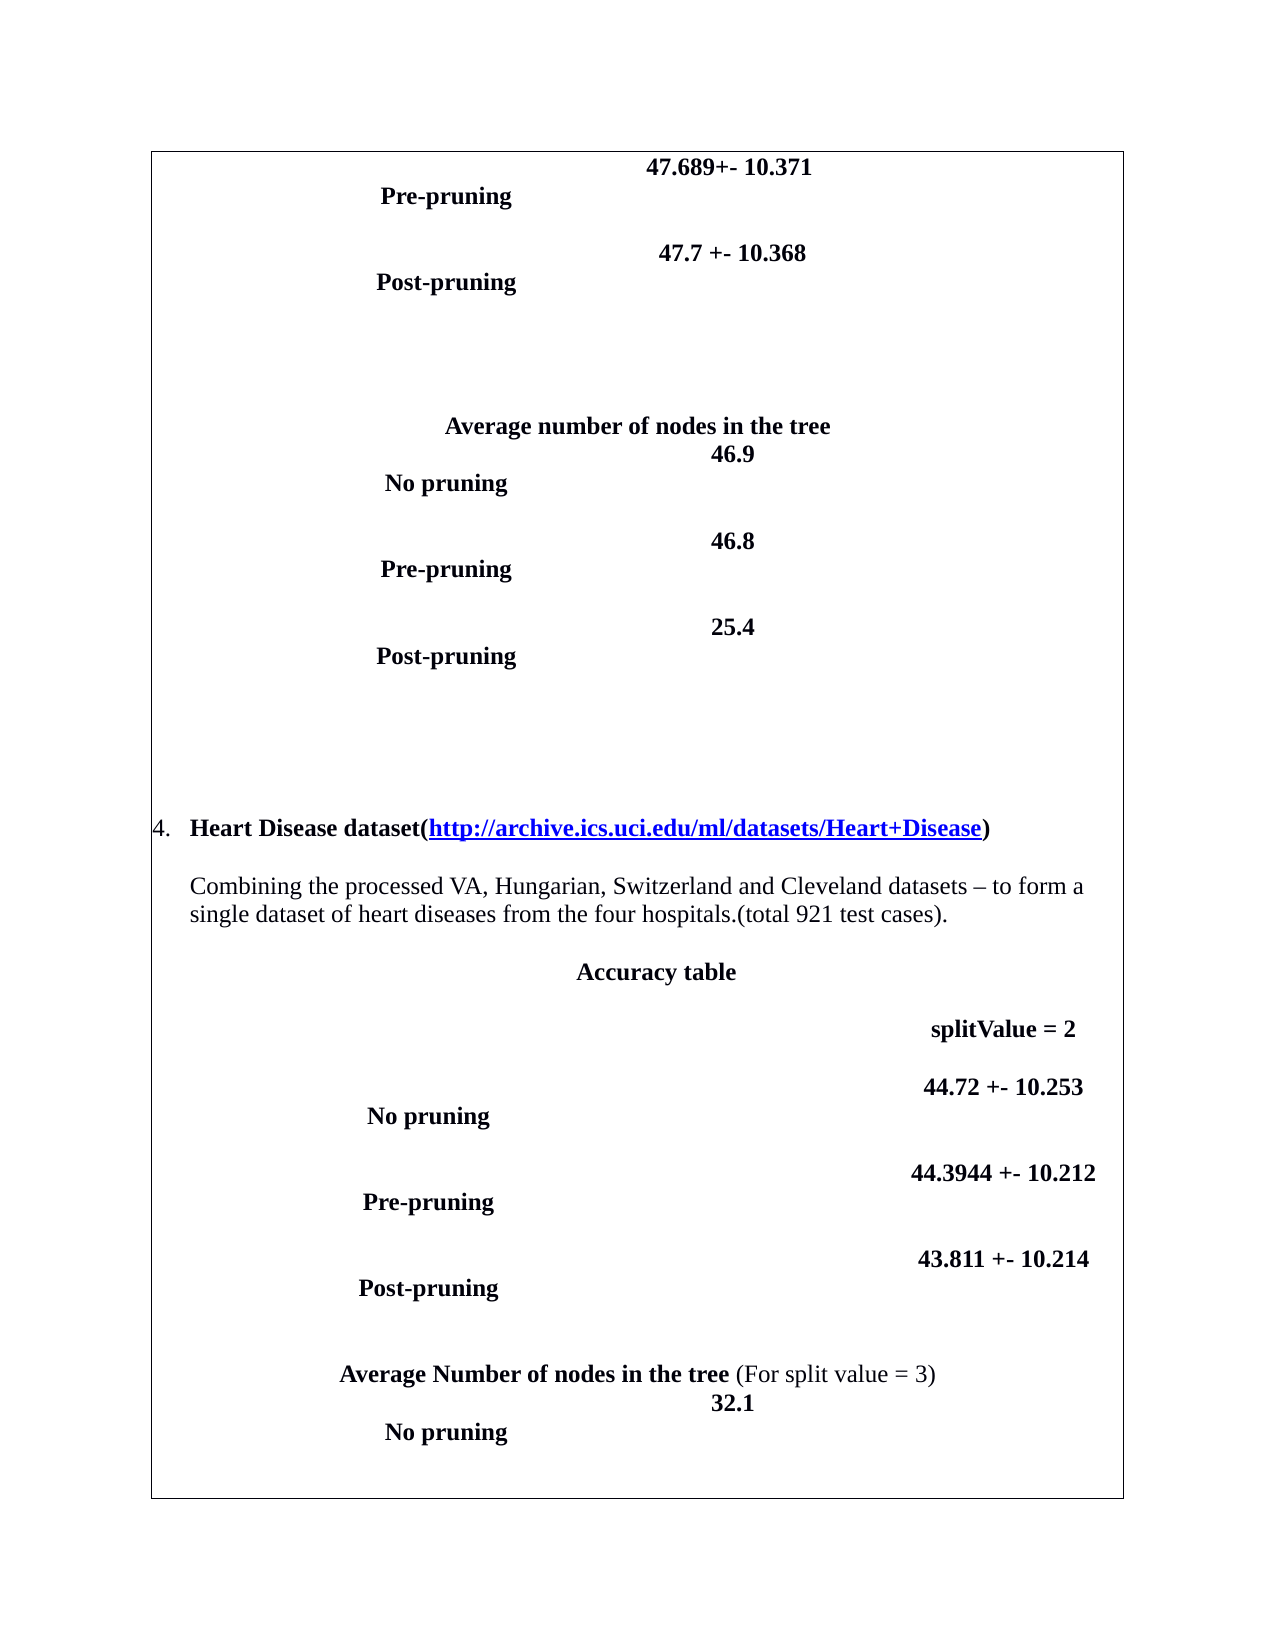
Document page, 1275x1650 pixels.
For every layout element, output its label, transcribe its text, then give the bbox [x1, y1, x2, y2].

table_cell Pre-pruning [152, 1158, 716, 1244]
table_cell Pre-pruning [351, 152, 541, 238]
table_header [141, 986, 151, 1072]
table_cell 43.811 +- 10.214 [716, 1245, 1123, 1331]
table_header splitValue = 2 [716, 986, 1123, 1072]
table_header No pruning [351, 440, 541, 526]
table_cell 47.689+- 10.371 [541, 152, 924, 238]
table_header 32.1 [541, 1388, 924, 1474]
table_cell [141, 1072, 151, 1158]
table_cell Post-pruning [152, 1245, 716, 1331]
table_cell [1124, 1245, 1275, 1331]
table_cell Post-pruning [351, 612, 541, 698]
list Heart Disease dataset(http://archive.ics.uci.edu/ml/datasets/Heart+Disease) [152, 813, 1123, 842]
table_header 46.9 [541, 440, 924, 526]
table_header [1124, 986, 1275, 1072]
table_cell 44.3944 +- 10.212 [716, 1158, 1123, 1244]
table_cell 25.4 [541, 612, 924, 698]
table_cell 47.7 +- 10.368 [541, 238, 924, 324]
text Average number of nodes in the tree [152, 411, 1123, 439]
table_cell No pruning [152, 1072, 716, 1158]
table_header [152, 986, 716, 1072]
table_cell [1124, 1072, 1275, 1158]
table_cell [141, 1245, 151, 1331]
table_cell 46.8 [541, 526, 924, 612]
text Average Number of nodes in the tree (For split value = 3) [152, 1359, 1123, 1388]
table_cell Pre-pruning [351, 526, 541, 612]
table_cell Post-pruning [351, 238, 541, 324]
table_cell 44.72 +- 10.253 [716, 1072, 1123, 1158]
table_header No pruning [351, 1388, 541, 1474]
table_cell [1124, 1158, 1275, 1244]
list Accuracy table [189, 957, 1123, 986]
table_cell [141, 1158, 151, 1244]
list Combining the processed VA, Hungarian, Switzerland and Cleveland datasets – to form a single dataset of heart diseases from the four hospitals.(total 921 test cases). [189, 871, 1123, 928]
